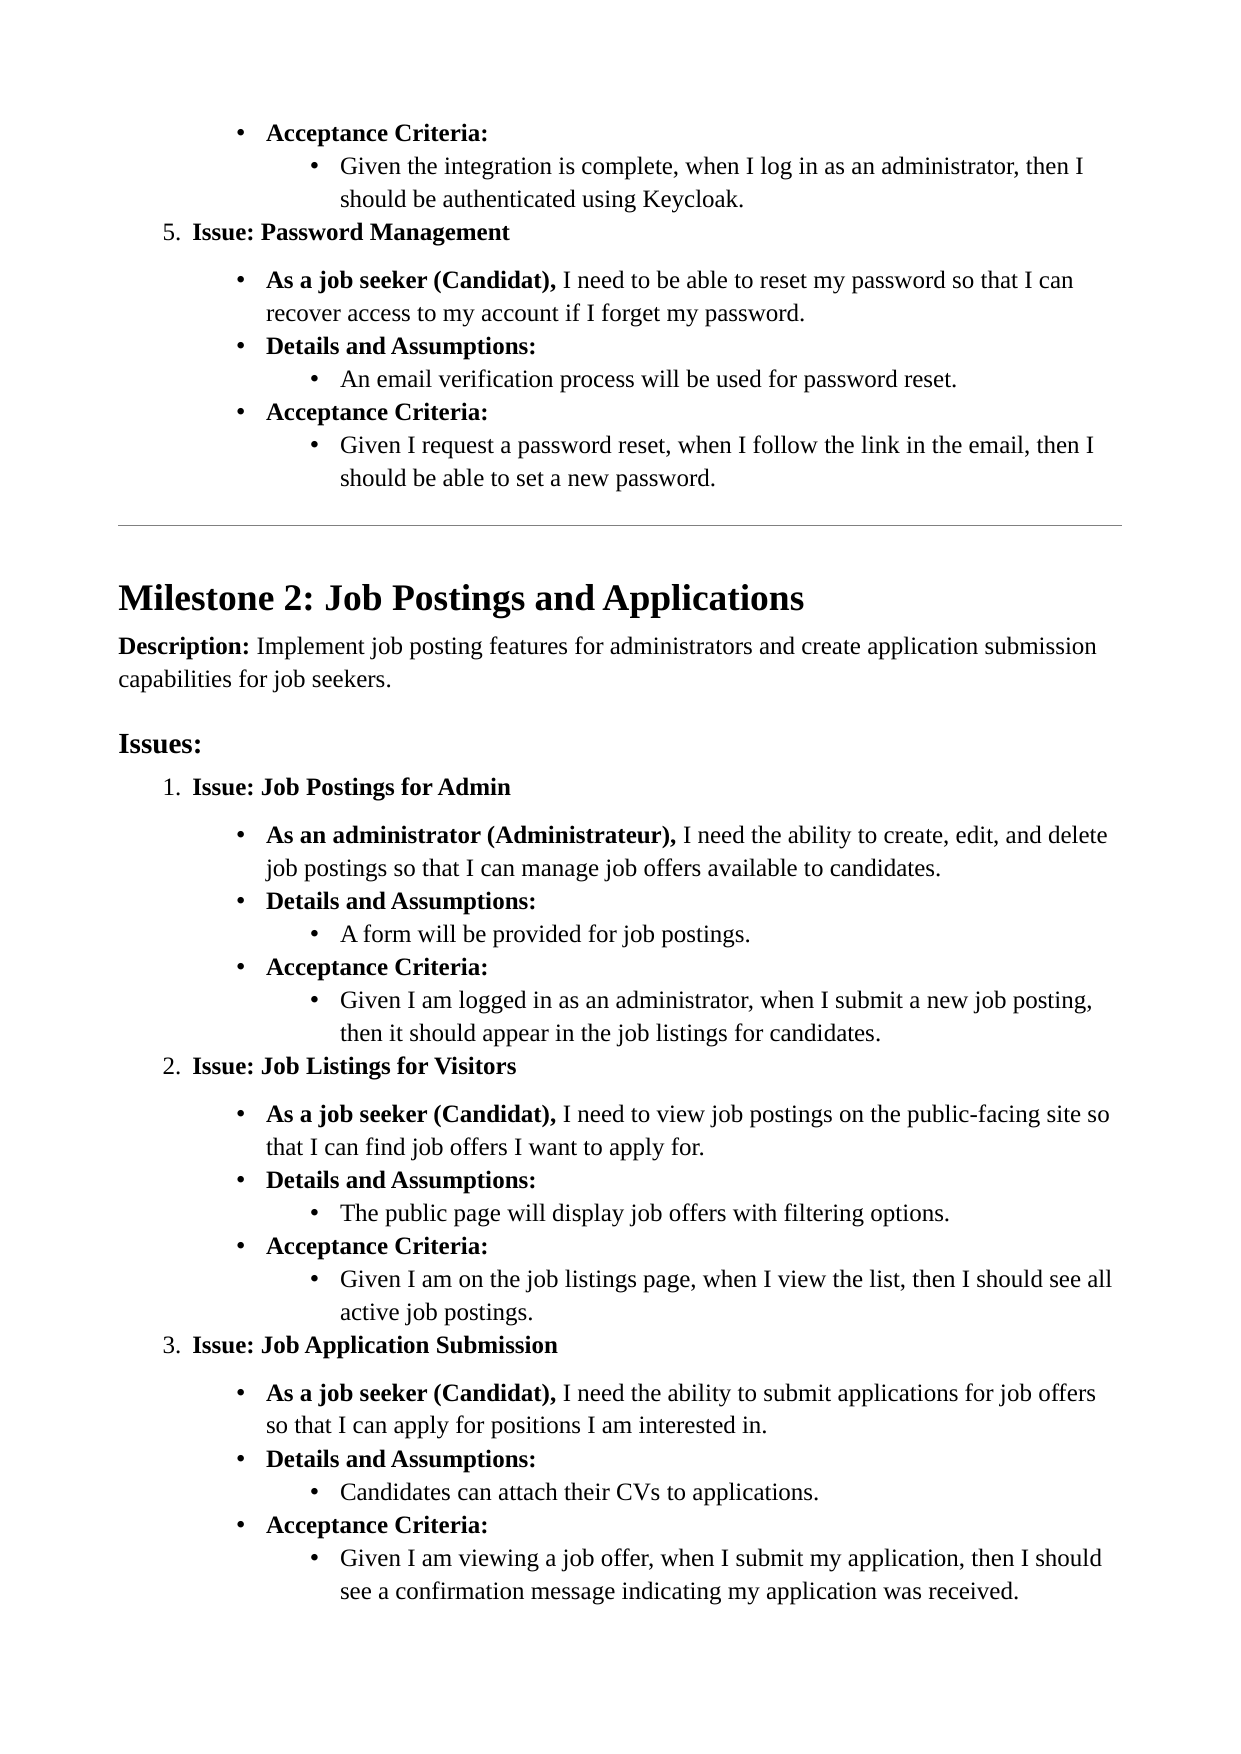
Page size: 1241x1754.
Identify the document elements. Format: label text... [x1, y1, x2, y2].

list Details and Assumptions: [236, 1444, 1122, 1472]
list Given I am viewing a job offer, when I submit my application, then I should see a confirmation message indicating my application was received. [310, 1543, 1122, 1604]
text Description: Implement job posting features for administrators and create application submission capabilities for job seekers. [118, 631, 1122, 693]
list Acceptance Criteria: [236, 397, 1122, 426]
list As an administrator (Administrateur), I need the ability to create, edit, and delete job postings so that I can manage job offers available to candidates. [236, 820, 1122, 882]
list As a job seeker (Candidat), I need the ability to submit applications for job offers so that I can apply for positions I am interested in. [236, 1378, 1122, 1439]
list A form will be provided for job postings. [310, 919, 1122, 948]
list Given I am on the job listings page, when I view the list, then I should see all active job postings. [310, 1264, 1122, 1326]
list Issue: Job Application Submission [162, 1330, 1122, 1359]
list Details and Assumptions: [236, 331, 1122, 359]
list Acceptance Criteria: [236, 952, 1122, 981]
list Issue: Password Management [162, 217, 1122, 246]
list Given I am logged in as an administrator, when I submit a new job posting, then it should appear in the job listings for candidates. [310, 985, 1122, 1047]
list Candidates can attach their CVs to applications. [310, 1477, 1122, 1505]
list Issue: Job Postings for Admin [162, 772, 1122, 801]
list Issue: Job Listings for Visitors [162, 1051, 1122, 1080]
subtitle Milestone 2: Job Postings and Applications [118, 576, 1122, 619]
list Given the integration is complete, when I log in as an administrator, then I should be authenticated using Keycloak. [310, 151, 1122, 213]
subtitle Issues: [118, 726, 1122, 760]
list Acceptance Criteria: [236, 118, 1122, 147]
list As a job seeker (Candidat), I need to view job postings on the public-facing site so that I can find job offers I want to apply for. [236, 1099, 1122, 1161]
list An email verification process will be used for password reset. [310, 364, 1122, 393]
list The public page will display job offers with filtering options. [310, 1198, 1122, 1227]
list Given I request a password reset, when I follow the link in the email, then I should be able to set a new password. [310, 430, 1122, 492]
list As a job seeker (Candidat), I need to be able to reset my password so that I can recover access to my account if I forget my password. [236, 265, 1122, 327]
list Details and Assumptions: [236, 1165, 1122, 1194]
list Acceptance Criteria: [236, 1231, 1122, 1260]
list Details and Assumptions: [236, 886, 1122, 915]
list Acceptance Criteria: [236, 1510, 1122, 1538]
